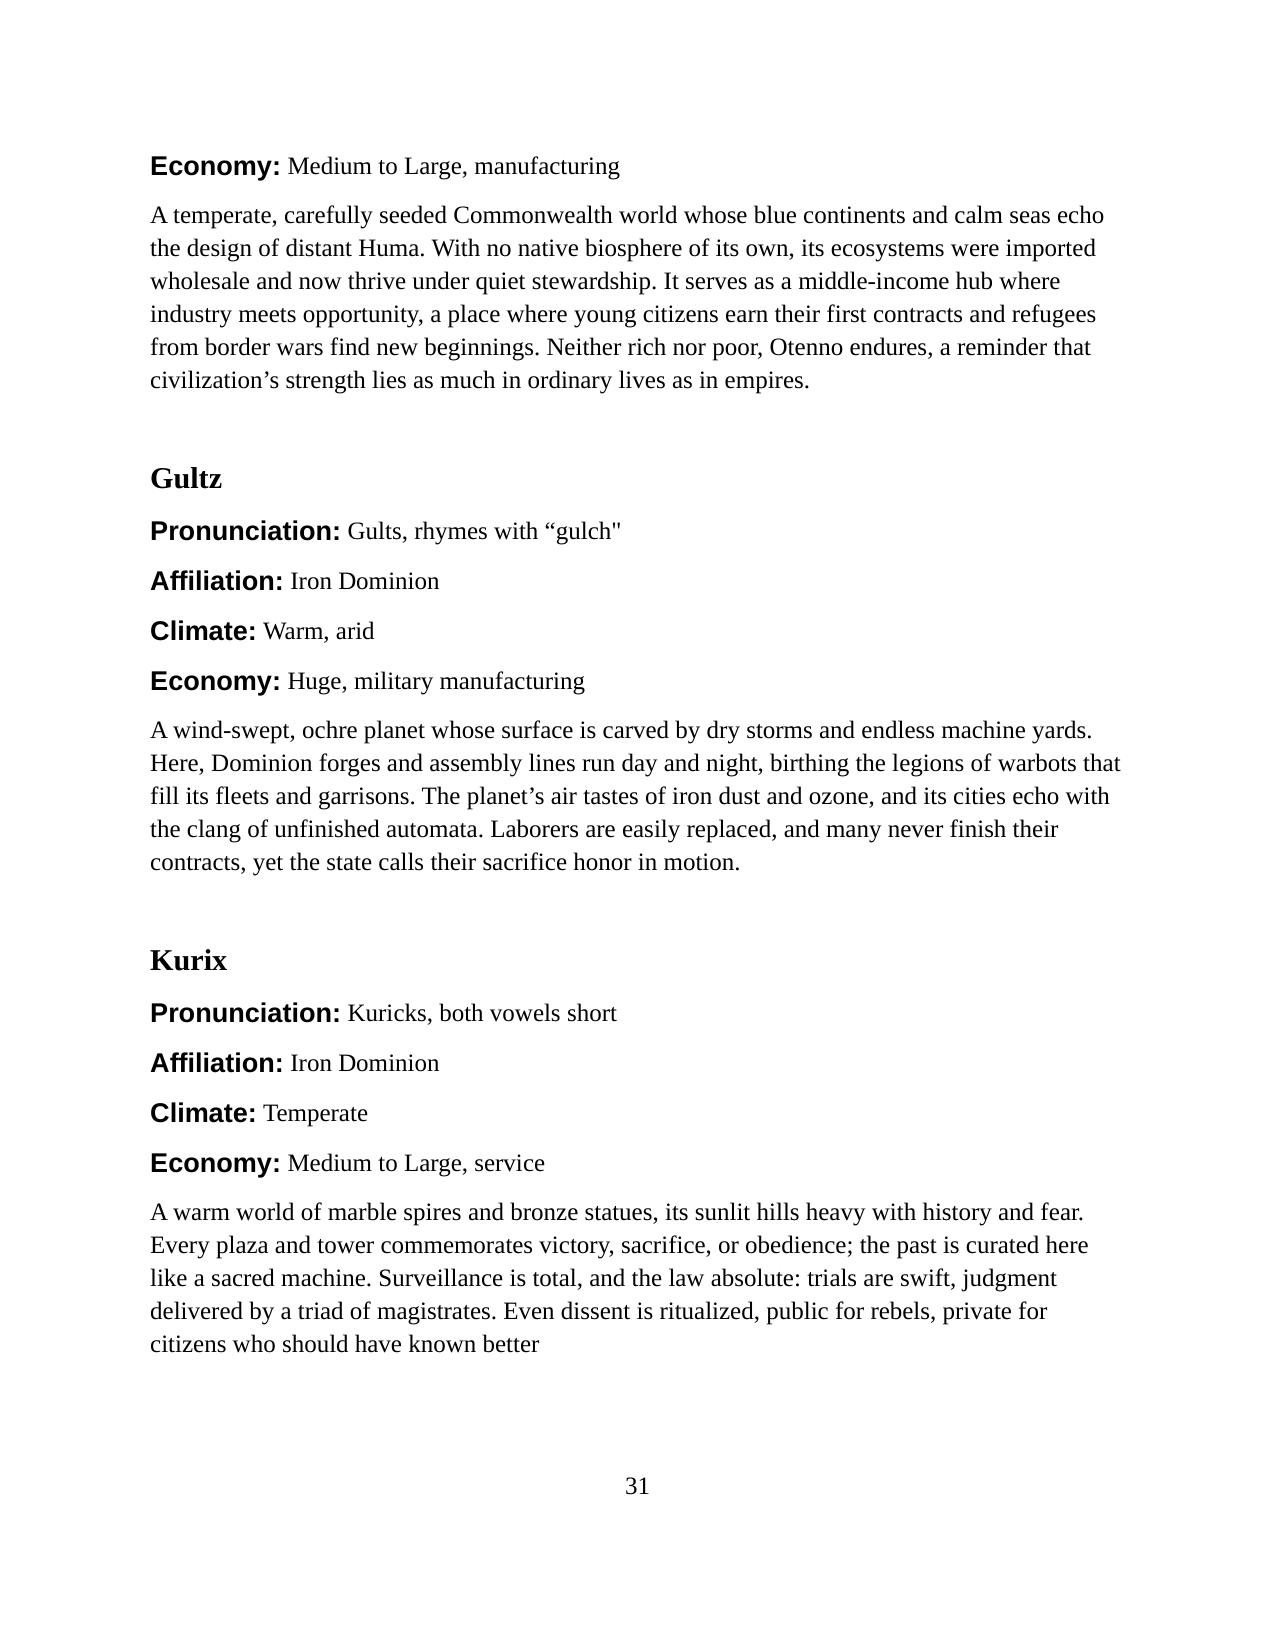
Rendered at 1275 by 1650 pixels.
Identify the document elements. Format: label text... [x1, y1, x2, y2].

text Iron Dominion [284, 565, 1125, 596]
text Kuricks, both vowels short [341, 997, 1125, 1028]
text Huge, military manufacturing [281, 665, 1125, 696]
subtitle Affiliation: [150, 565, 284, 596]
subtitle Climate: [150, 1097, 257, 1128]
text A temperate, carefully seeded Commonwealth world whose blue continents and calm seas echo the design of distant Huma. With no native biosphere of its own, its ecosystems were imported wholesale and now thrive under quiet stewardship. It serves as a middle-income hub where industry meets opportunity, a place where young citizens earn their first contracts and refugees from border wars find new beginnings. Neither rich nor poor, Otenno endures, a reminder that civilization’s strength lies as much in ordinary lives as in empires. [150, 200, 1125, 394]
text Iron Dominion [284, 1047, 1125, 1078]
subtitle Pronunciation: [150, 997, 341, 1028]
text Medium to Large, service [281, 1147, 1125, 1178]
subtitle Economy: [150, 150, 281, 181]
text Gultz [150, 460, 1125, 495]
text Temperate [257, 1097, 1125, 1128]
subtitle Affiliation: [150, 1047, 284, 1078]
text A wind-swept, ochre planet whose surface is carved by dry storms and endless machine yards. Here, Dominion forges and assembly lines run day and night, birthing the legions of warbots that fill its fleets and garrisons. The planet’s air tastes of iron dust and ozone, and its cities echo with the clang of unfinished automata. Laborers are easily replaced, and many never finish their contracts, yet the state calls their sacrifice honor in motion. [150, 715, 1125, 876]
subtitle Climate: [150, 615, 257, 646]
text Medium to Large, manufacturing [281, 150, 1125, 181]
text Gults, rhymes with “gulch" [341, 515, 1125, 546]
text Kurix [150, 942, 1125, 977]
text A warm world of marble spires and bronze statues, its sunlit hills heavy with history and fear. Every plaza and tower commemorates victory, sacrifice, or obedience; the past is curated here like a sacred machine. Surveillance is total, and the law absolute: trials are swift, judgment delivered by a triad of magistrates. Even dissent is ritualized, public for rebels, private for citizens who should have known better [150, 1197, 1125, 1358]
subtitle Pronunciation: [150, 515, 341, 546]
text Warm, arid [257, 615, 1125, 646]
subtitle Economy: [150, 665, 281, 696]
subtitle Economy: [150, 1147, 281, 1178]
